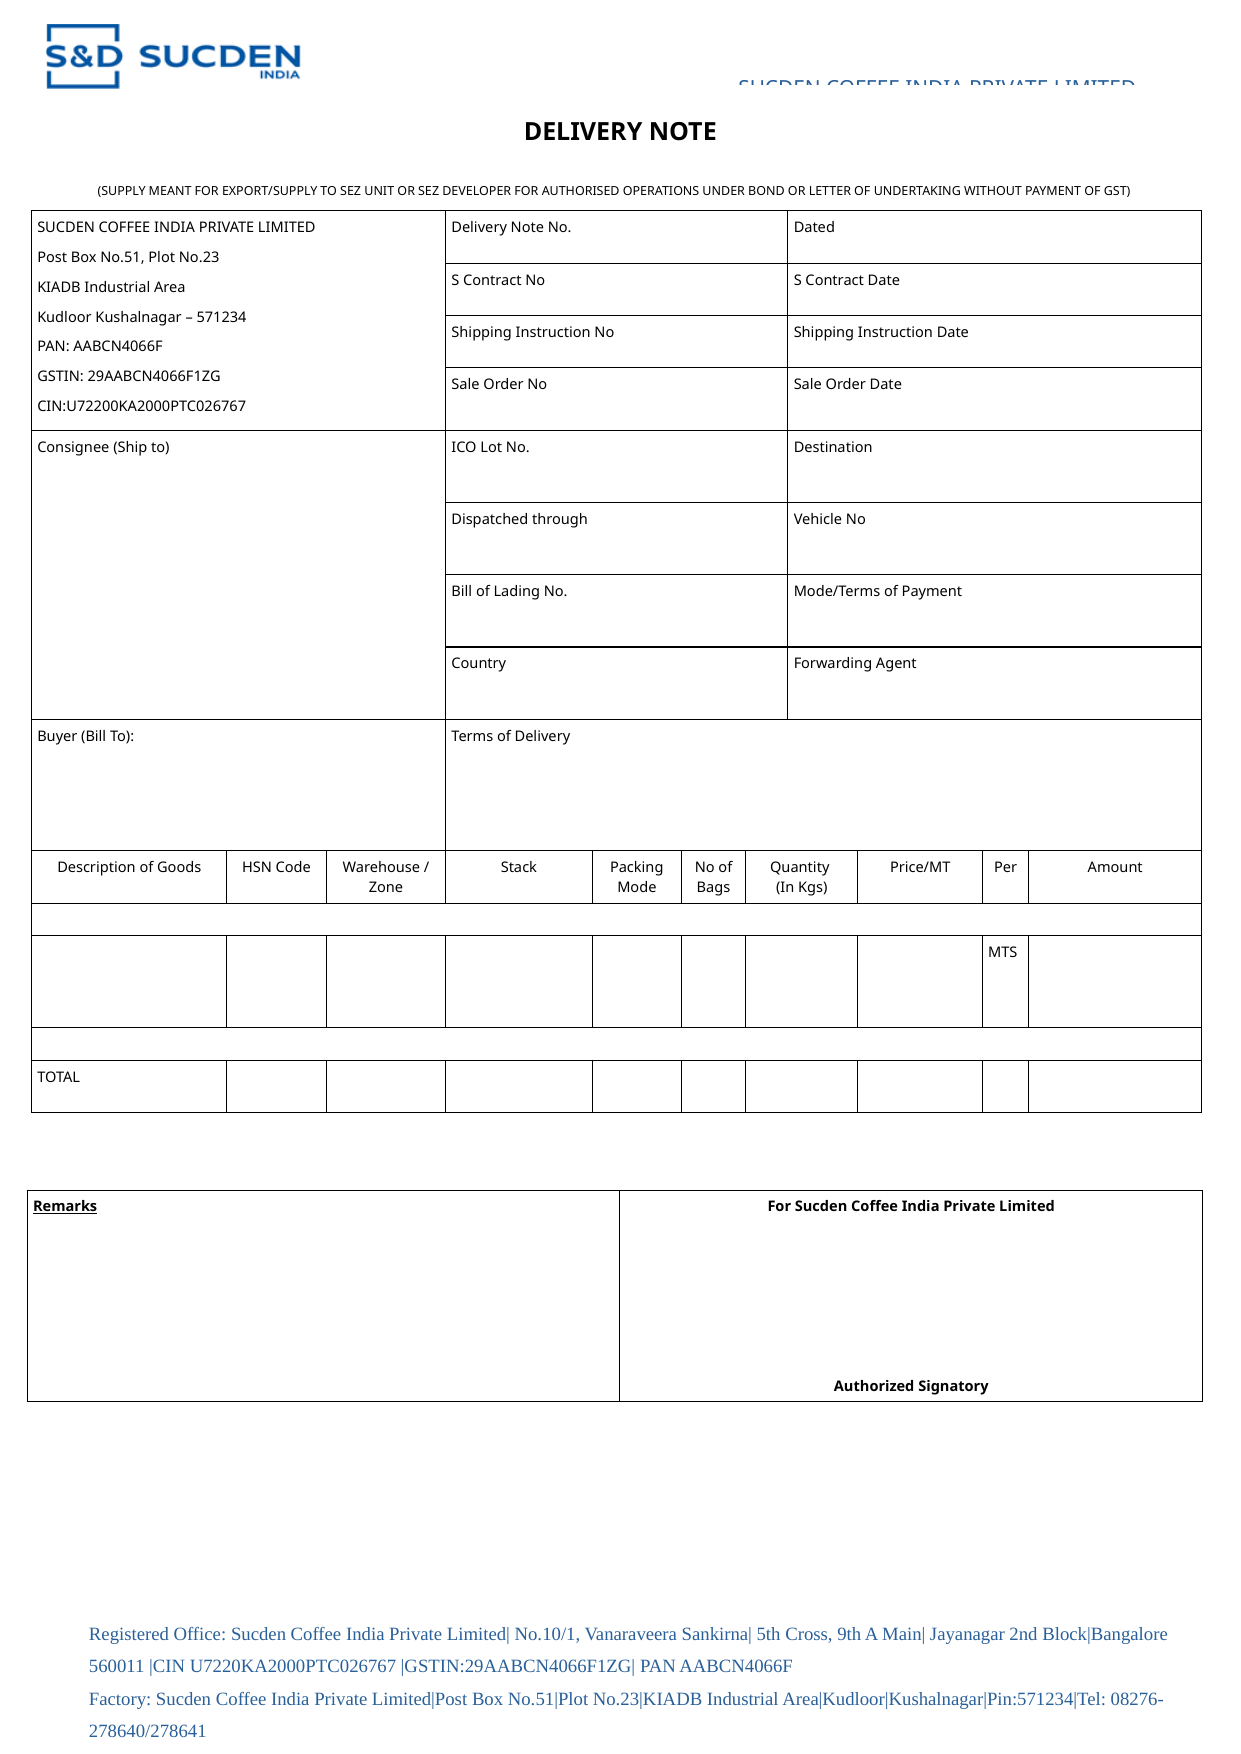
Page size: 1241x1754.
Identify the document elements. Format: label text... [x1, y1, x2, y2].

table_cell Mode/Terms of Payment <o.contract_id.scontract_id.payment_term_id and o.contract_id.scontract_id.payment_term_id.name or ''> [788, 575, 1201, 646]
table_cell Stack [446, 851, 592, 903]
table_cell Forwarding Agent <o.shipping_id.forwarding_agent_id and o.shipping_id.forwarding_agent_id.name or ''> [788, 648, 1201, 718]
table_cell <'{:,}'.format(int(line.quantity))> [746, 936, 857, 1027]
table_cell Destination <o.shipping_id.destination_country and o.shipping_id.destination_country.name or ''> [788, 431, 1201, 502]
table_cell Price/MT [858, 851, 982, 903]
table_cell TOTAL [32, 1061, 226, 1112]
table_cell Sale Order Date <get_date(o.contract_id.date)> [788, 368, 1201, 430]
table_cell </for> [32, 1028, 1201, 1059]
table_cell MTS [983, 936, 1028, 1027]
table_cell <o.currency_id.symbol> <get_price(o)> [858, 936, 982, 1027]
table_header Delivery Note No. <o.name> [446, 211, 787, 263]
table_cell Buyer (Bill To): <o.shipping_id.partner_id.name> <get_address(o.shipping_id.partner_id)> [32, 720, 445, 850]
table_cell Consignee (Ship to) <o.shipping_id.ship_to and o.shipping_id.ship_to.name or ''> <get_address(o.shipping_id.ship_to)> [32, 431, 445, 718]
table_cell Per [983, 851, 1028, 903]
table_cell <get_total(o)[0]> [746, 1061, 857, 1112]
text (SUPPLY MEANT FOR EXPORT/SUPPLY TO SEZ UNIT OR SEZ DEVELOPER FOR AUTHORISED OPERATIONS UNDER BOND OR LETTER OF UNDERTAKING WITHOUT PAYMENT OF GST) [29, 182, 1199, 199]
table_cell <get_stack_packing(o)[1]> [593, 936, 681, 1027]
table_header For Sucden Coffee India Private Limited Authorized Signatory [620, 1191, 1202, 1401]
table_cell Bill of Lading No. [446, 575, 787, 646]
table_cell <"{:,.2f}".format((o.contract_id.amount_total / o.contract_id.total_qty) * 1000 * o.total_qty)> [1029, 936, 1201, 1027]
table_cell [593, 1061, 681, 1112]
table_cell No of Bags [682, 851, 745, 903]
table_cell [858, 1061, 982, 1112]
table_cell <for each="line in o.delivery_order_ids"> [32, 904, 1201, 935]
table_cell <get_stack_packing(o)[0]> [446, 936, 592, 1027]
table_cell S Contract No <o.contract_id.scontract_id.name> [446, 264, 787, 315]
table_cell [227, 1061, 326, 1112]
table_cell Amount [1029, 851, 1201, 903]
table_cell [446, 1061, 592, 1112]
table_cell Dispatched through <o.shipping_id.shipping_line_id and o.shipping_id.shipping_line_id.name or ''> [446, 503, 787, 574]
table_cell Sale Order No <o.contract_id.name> [446, 368, 787, 430]
table_header SUCDEN COFFEE INDIA PRIVATE LIMITED Post Box No.51, Plot No.23 KIADB Industrial Area Kudloor Kushalnagar – 571234 PAN: AABCN4066F GSTIN: 29AABCN4066F1ZG CIN:U72200KA2000PTC026767 [32, 211, 445, 430]
table_cell <line.product_id.name> <get_certificate(o)> [32, 936, 226, 1027]
text DELIVERY NOTE [118, 114, 1122, 148]
table_cell Vehicle No <o.trucking_no> [788, 503, 1201, 574]
table_cell Terms of Delivery <o.contract_id.scontract_id.incoterm_id and o.contract_id.scontract_id.incoterm_id.name or ''> [446, 720, 1201, 850]
table_cell <line.product_id.l10n_in_hsn_code> [227, 936, 326, 1027]
table_cell [327, 1061, 445, 1112]
table_cell [983, 1061, 1028, 1112]
table_cell S Contract Date <get_date(o.contract_id.scontract_id.date)> [788, 264, 1201, 315]
table_cell ICO Lot No. <o.shipping_id.ico_lot> [446, 431, 787, 502]
table_cell Description of Goods [32, 851, 226, 903]
table_cell <o.currency_id.symbol> <get_total(o)[1]> [1029, 1061, 1201, 1112]
table_cell Country <o.shipping_id.destination_country and o.shipping_id.destination_country.name or ''> [446, 648, 787, 718]
table_header Remarks <o.note> [28, 1191, 619, 1401]
table_cell Shipping Instruction No <o.shipping_id.name> [446, 316, 787, 367]
table_header Dated <get_date(o.date)> [788, 211, 1201, 263]
table_cell <o.from_warehouse_id.name> <line.zone_id.name> [327, 936, 445, 1027]
table_cell Quantity (In Kgs) [746, 851, 857, 903]
table_cell HSN Code [227, 851, 326, 903]
table_cell [682, 1061, 745, 1112]
table_cell <get_stack_packing(o)[2]> [682, 936, 745, 1027]
table_cell Packing Mode [593, 851, 681, 903]
table_cell Warehouse / Zone [327, 851, 445, 903]
table_cell Shipping Instruction Date <get_date(o.shipping_id.date)> [788, 316, 1201, 367]
